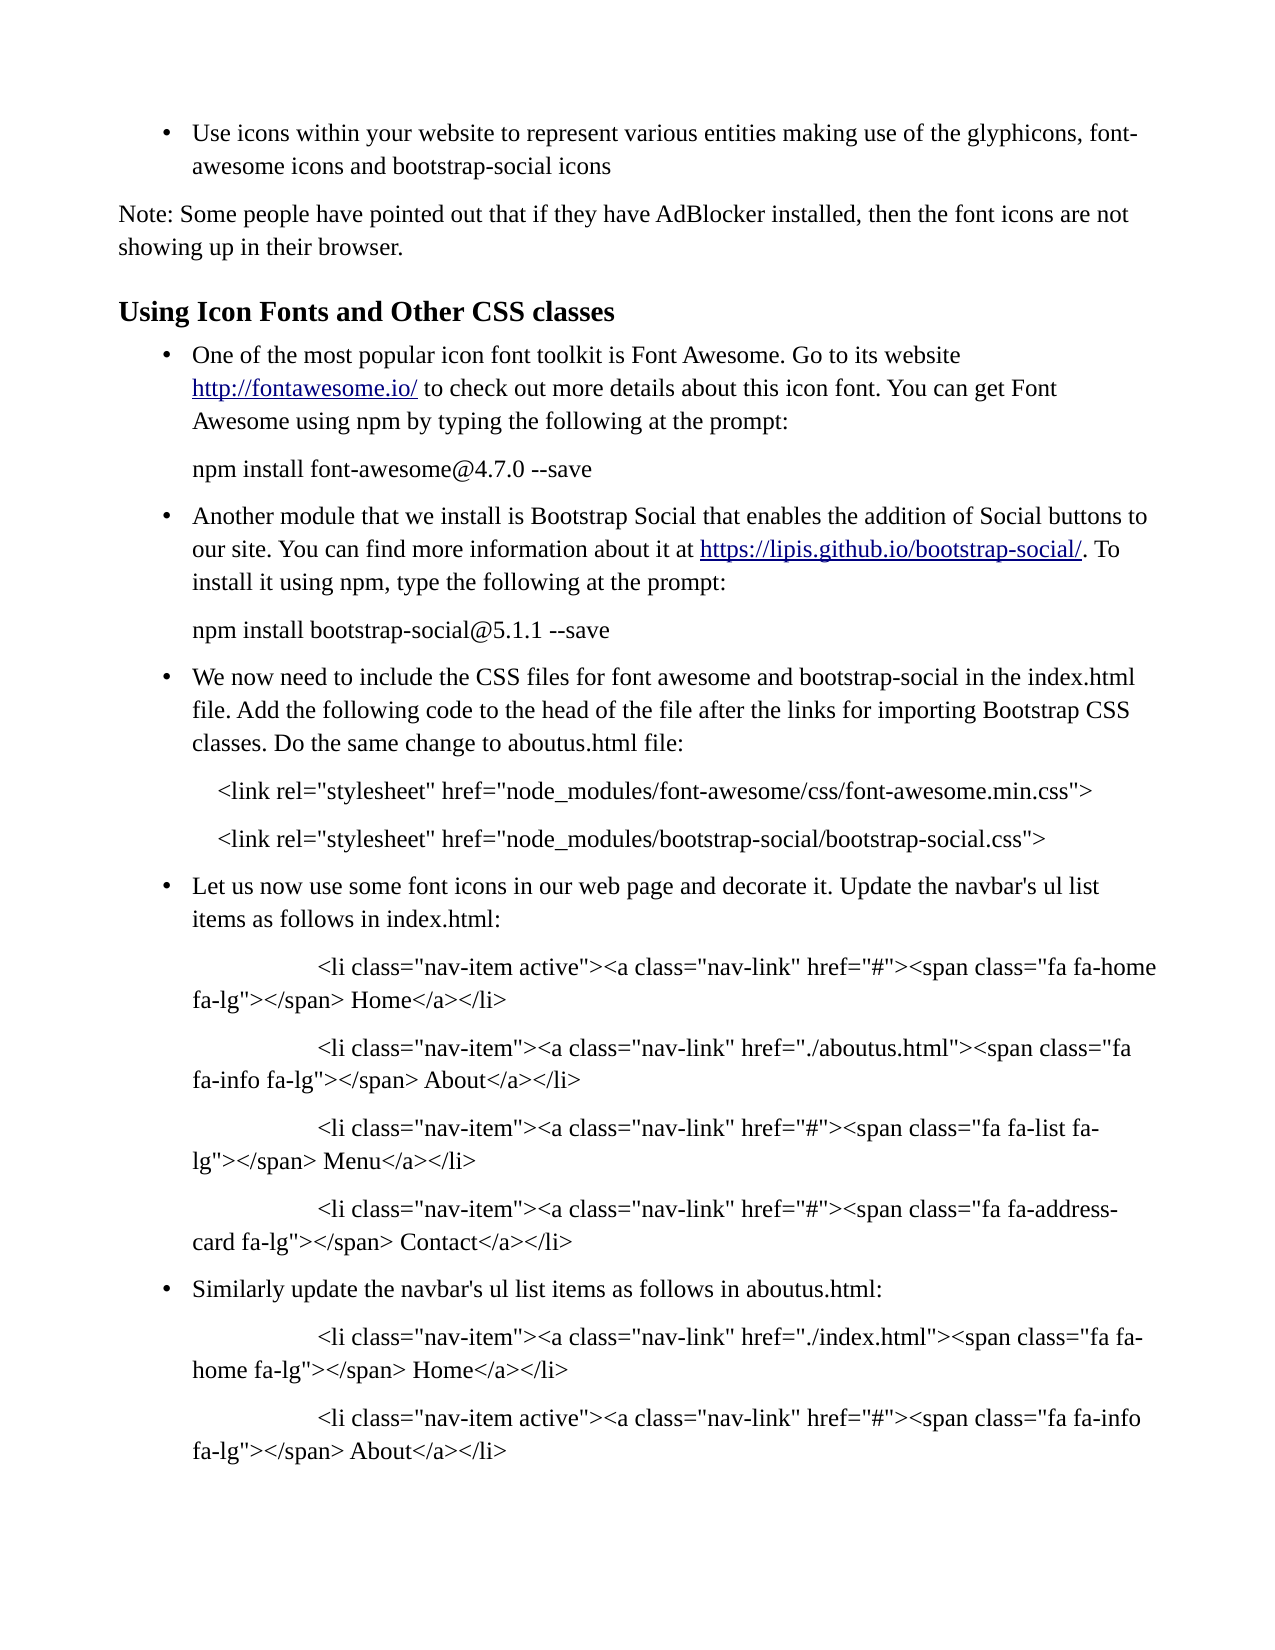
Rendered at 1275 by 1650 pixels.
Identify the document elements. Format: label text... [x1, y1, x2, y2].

text <link rel="stylesheet" href="node_modules/font-awesome/css/font-awesome.min.css"> [192, 776, 1157, 805]
list Similarly update the navbar's ul list items as follows in aboutus.html: [162, 1274, 1157, 1303]
list Another module that we install is Bootstrap Social that enables the addition of Social buttons to our site. You can find more information about it at https://lipis.github.io/bootstrap-social/. To install it using npm, type the following at the prompt: [162, 501, 1157, 596]
list Let us now use some font icons in our web page and decorate it. Update the navbar's ul list items as follows in index.html: [162, 871, 1157, 933]
text <li class="nav-item active"><a class="nav-link" href="#"><span class="fa fa-home fa-lg"></span> Home</a></li> [192, 952, 1157, 1014]
list Use icons within your website to represent various entities making use of the glyphicons, font-awesome icons and bootstrap-social icons [162, 118, 1157, 180]
list We now need to include the CSS files for font awesome and bootstrap-social in the index.html file. Add the following code to the head of the file after the links for importing Bootstrap CSS classes. Do the same change to aboutus.html file: [162, 662, 1157, 757]
text <li class="nav-item"><a class="nav-link" href="#"><span class="fa fa-address-card fa-lg"></span> Contact</a></li> [192, 1194, 1157, 1256]
text Note: Some people have pointed out that if they have AdBlocker installed, then the font icons are not showing up in their browser. [118, 199, 1157, 261]
text npm install bootstrap-social@5.1.1 --save [192, 615, 1157, 644]
text <li class="nav-item active"><a class="nav-link" href="#"><span class="fa fa-info fa-lg"></span> About</a></li> [192, 1403, 1157, 1464]
text <link rel="stylesheet" href="node_modules/bootstrap-social/bootstrap-social.css"> [192, 824, 1157, 852]
list One of the most popular icon font toolkit is Font Awesome. Go to its website http://fontawesome.io/ to check out more details about this icon font. You can get Font Awesome using npm by typing the following at the prompt: [162, 340, 1157, 435]
text <li class="nav-item"><a class="nav-link" href="#"><span class="fa fa-list fa-lg"></span> Menu</a></li> [192, 1113, 1157, 1175]
text <li class="nav-item"><a class="nav-link" href="./aboutus.html"><span class="fa fa-info fa-lg"></span> About</a></li> [192, 1033, 1157, 1094]
text <li class="nav-item"><a class="nav-link" href="./index.html"><span class="fa fa-home fa-lg"></span> Home</a></li> [192, 1322, 1157, 1384]
text npm install font-awesome@4.7.0 --save [192, 454, 1157, 482]
subtitle Using Icon Fonts and Other CSS classes [118, 294, 1157, 327]
